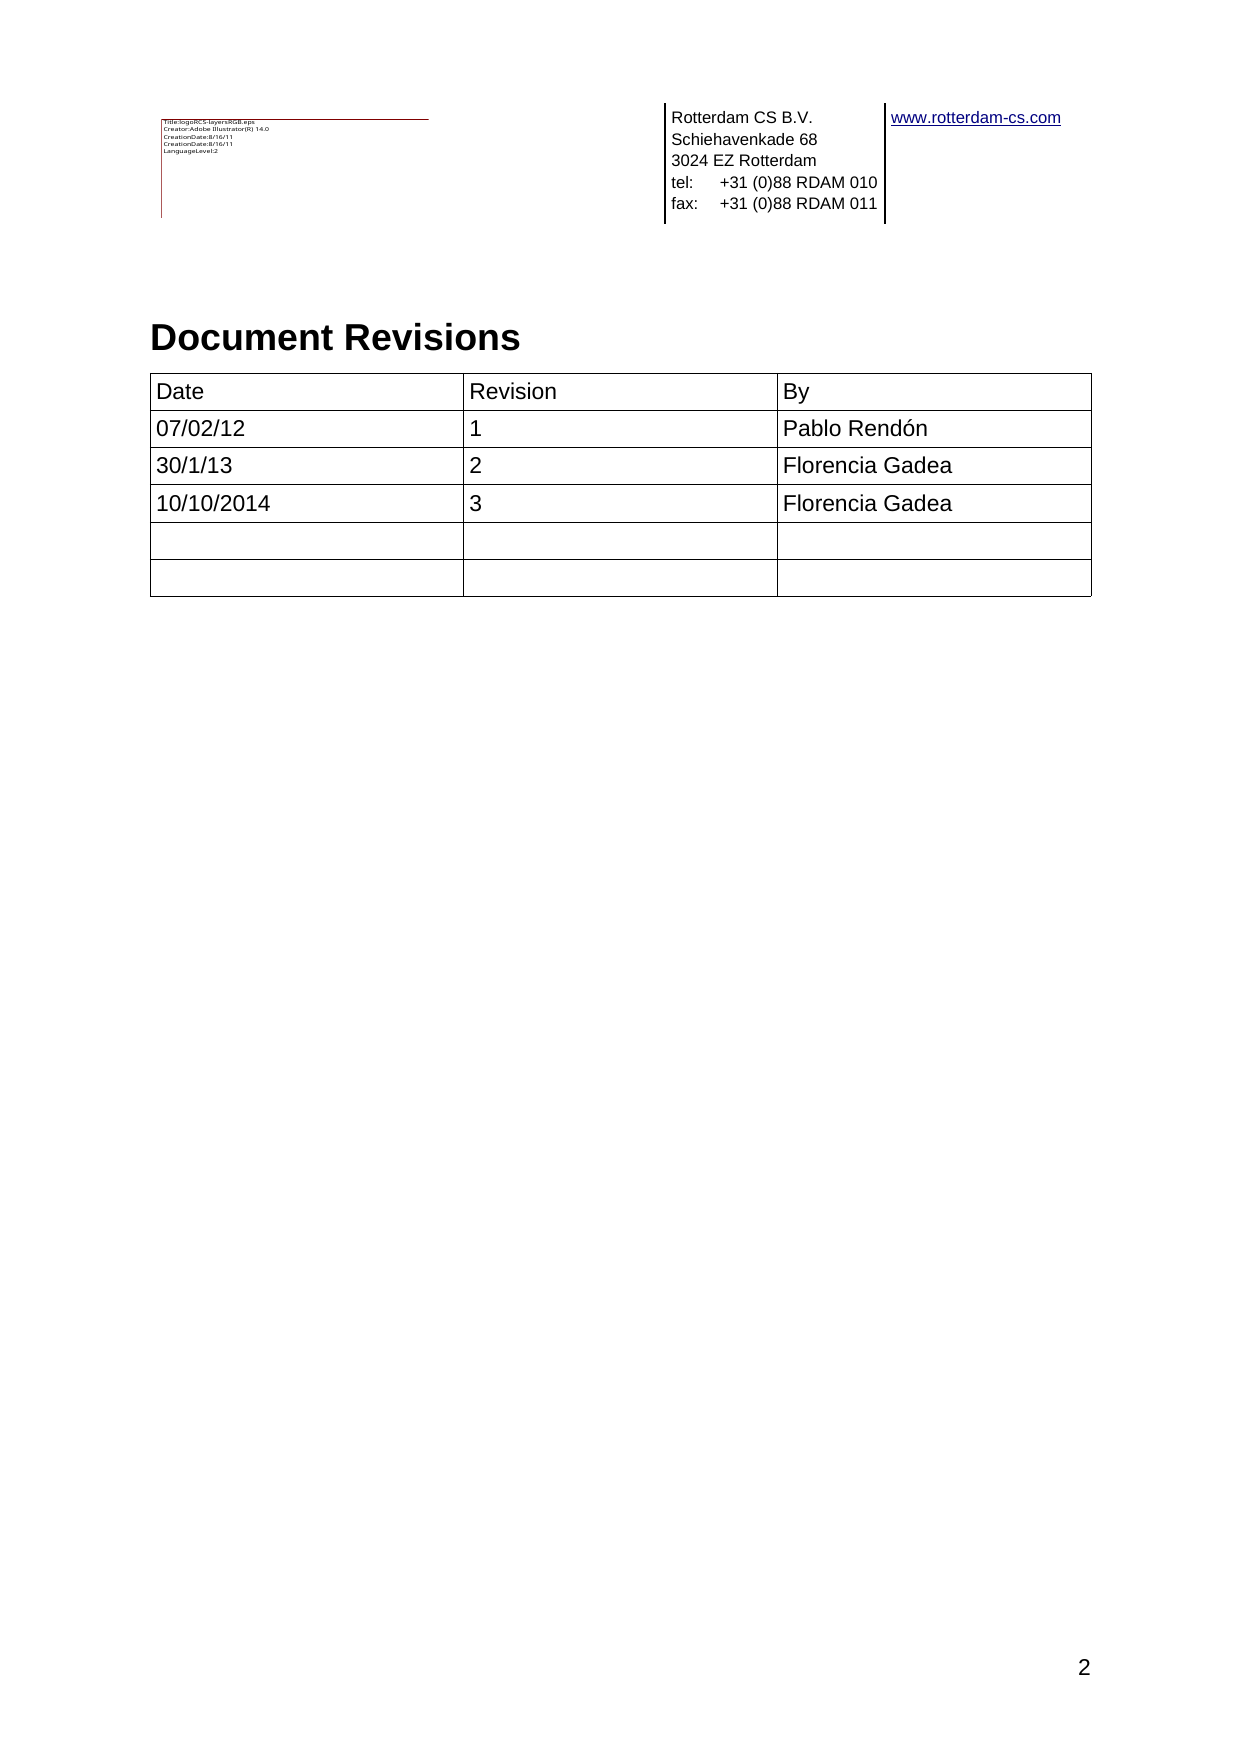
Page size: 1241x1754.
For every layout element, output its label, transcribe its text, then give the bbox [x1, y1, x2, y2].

table_cell Florencia Gadea [778, 448, 1091, 484]
table_header Date [151, 374, 463, 410]
table_cell Florencia Gadea [778, 485, 1091, 522]
table_cell 3 [464, 485, 777, 522]
table_cell 07/02/12 [151, 411, 463, 447]
table_cell [151, 523, 463, 559]
table_cell 1 [464, 411, 777, 447]
table_cell [464, 523, 777, 559]
table_cell 10/10/2014 [151, 485, 463, 522]
table_cell [464, 560, 777, 596]
table_header Revision [464, 374, 777, 410]
table_cell [151, 560, 463, 596]
table_cell Pablo Rendón [778, 411, 1091, 447]
subtitle Document Revisions [150, 316, 1091, 358]
table_cell [778, 560, 1091, 596]
table_cell 30/1/13 [151, 448, 463, 484]
table_cell [778, 523, 1091, 559]
table_cell 2 [464, 448, 777, 484]
table_header By [778, 374, 1091, 410]
